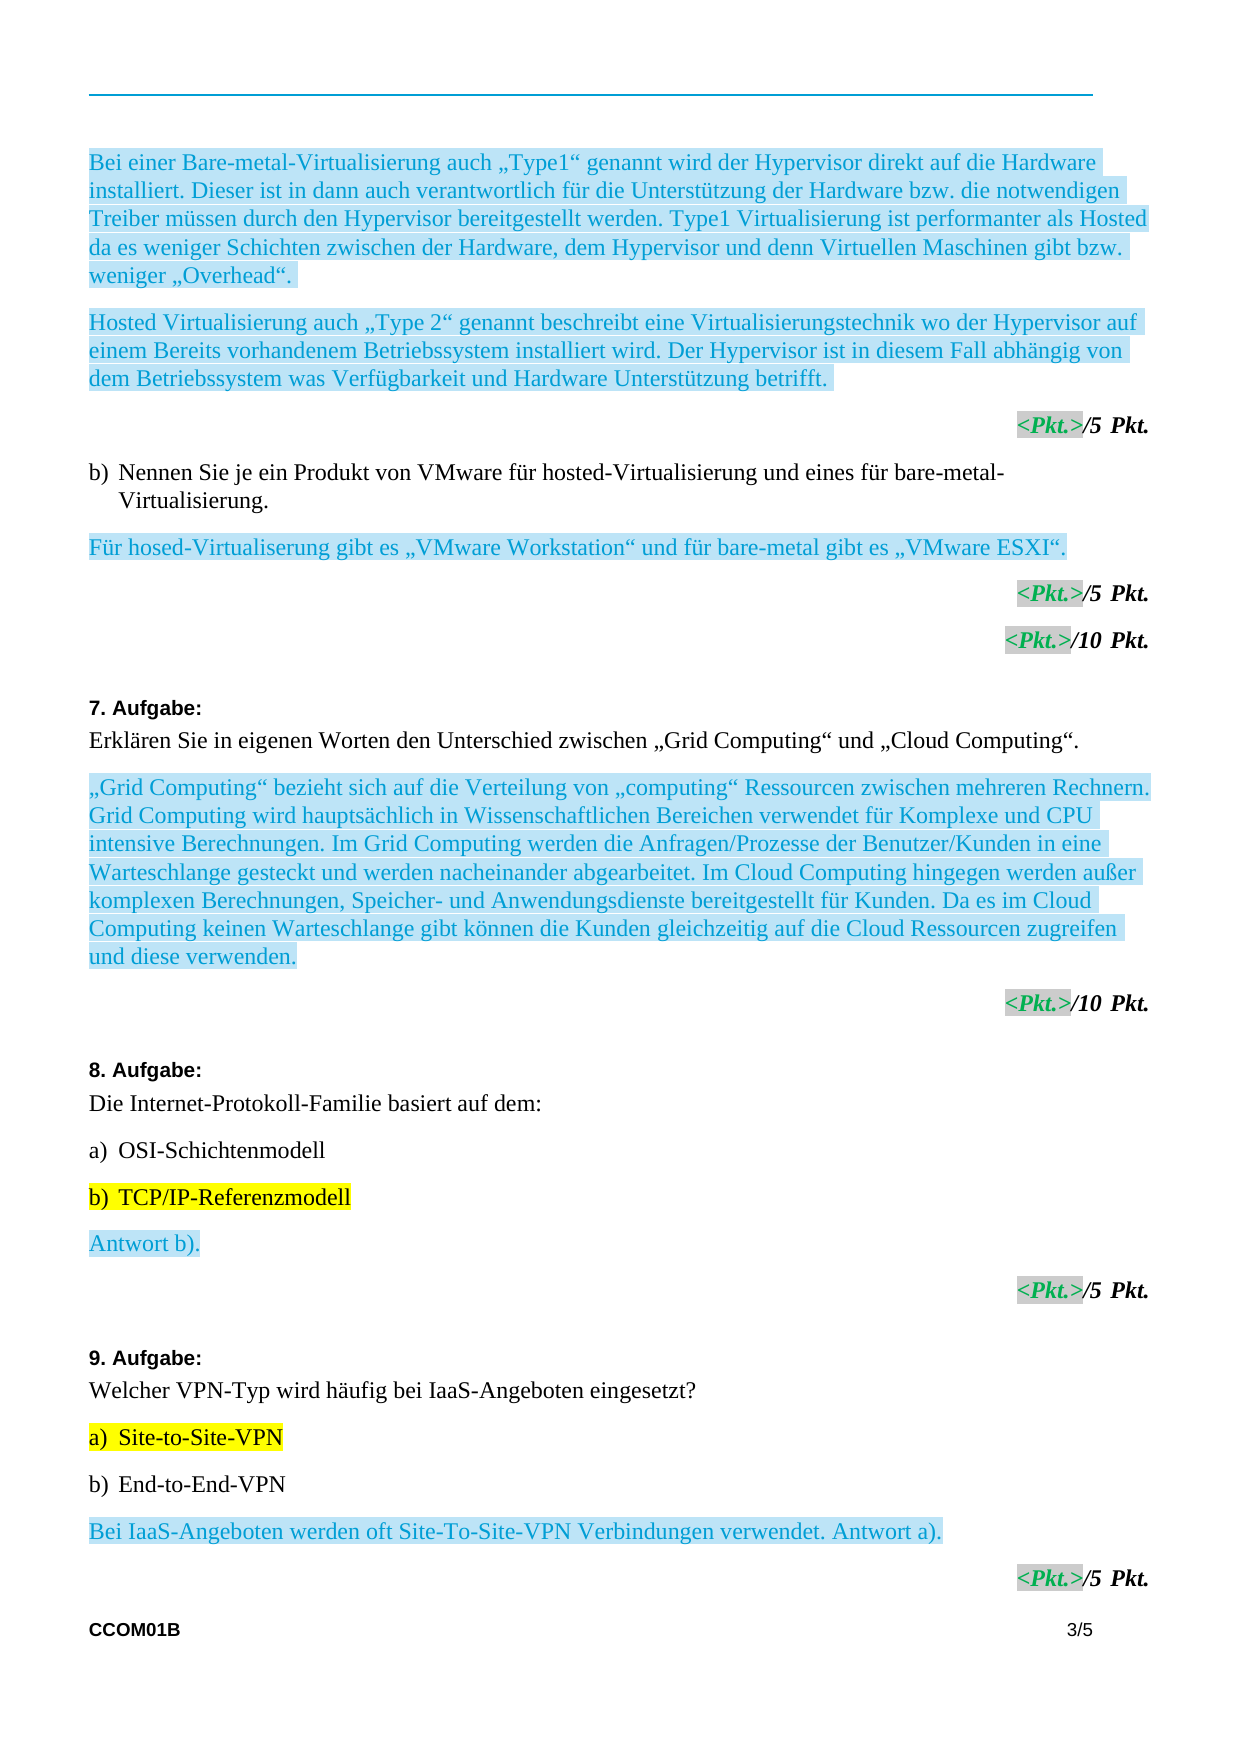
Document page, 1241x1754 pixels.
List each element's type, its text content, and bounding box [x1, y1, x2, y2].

text <Pkt.>/10 Pkt. [89, 626, 1005, 654]
text <Pkt.>/10 Pkt. [1071, 626, 1152, 654]
text Welcher VPN-Typ wird häufig bei IaaS-Angeboten eingesetzt? [89, 1376, 1152, 1404]
text Antwort b). [89, 1229, 1152, 1257]
list b) TCP/IP-Referenzmodell [89, 1182, 1152, 1210]
text Bei IaaS-Angeboten werden oft Site-To-Site-VPN Verbindungen verwendet. Antwort a). [89, 1516, 1152, 1544]
list b) End-to-End-VPN [89, 1469, 1152, 1498]
picture [583, 920, 591, 926]
picture [565, 1523, 571, 1534]
text <Pkt.>/5 Pkt. [89, 410, 1152, 438]
list a) Site-to-Site-VPN [89, 1423, 1152, 1451]
picture [641, 182, 647, 193]
text Die Internet-Protokoll-Familie basiert auf dem: [89, 1088, 1152, 1116]
text 7. Aufgabe: [89, 691, 1152, 719]
text Bei einer Bare-metal-Virtualisierung auch „Type1“ genannt wird der Hypervisor direkt auf die Hardware installiert. Dieser ist in dann auch verantwortlich für die Unterstützung der Hardware bzw. die notwendigen Treiber müssen durch den Hypervisor bereitgestellt werden. Type1 Virtualisierung ist performanter als Hosted da es weniger Schichten zwischen der Hardware, dem Hypervisor und denn Virtuellen Maschinen gibt bzw. weniger „Overhead“. [89, 148, 1152, 288]
list a) OSI-Schichtenmodell [89, 1135, 1152, 1163]
text 9. Aufgabe: [89, 1341, 1152, 1369]
text 8. Aufgabe: [89, 1054, 1152, 1082]
list b) Nennen Sie je ein Produkt von VMware für hosted-Virtualisierung und eines für bare-metal-Virtualisierung. [89, 457, 1152, 513]
text Für hosed-Virtualiserung gibt es „VMware Workstation“ und für bare-metal gibt es „VMware ESXI“. [89, 532, 1152, 560]
text <Pkt.>/5 Pkt. [1083, 1276, 1152, 1304]
text Hosted Virtualisierung auch „Type 2“ genannt beschreibt eine Virtualisierungstechnik wo der Hypervisor auf einem Bereits vorhandenem Betriebssystem installiert wird. Der Hypervisor ist in diesem Fall abhängig von dem Betriebssystem was Verfügbarkeit und Hardware Unterstützung betrifft. [89, 307, 1152, 391]
text „Grid Computing“ bezieht sich auf die Verteilung von „computing“ Ressourcen zwischen mehreren Rechnern. Grid Computing wird hauptsächlich in Wissenschaftlichen Bereichen verwendet für Komplexe und CPU intensive Berechnungen. Im Grid Computing werden die Anfragen/Prozesse der Benutzer/Kunden in eine Warteschlange gesteckt und werden nacheinander abgearbeitet. Im Cloud Computing hingegen werden außer komplexen Berechnungen, Speicher- und Anwendungsdienste bereitgestellt für Kunden. Da es im Cloud Computing keinen Warteschlange gibt können die Kunden gleichzeitig auf die Cloud Ressourcen zugreifen und diese verwenden. [89, 773, 1152, 969]
text <Pkt.>/5 Pkt. [89, 1563, 1152, 1591]
text <Pkt.>/10 Pkt. [89, 988, 1152, 1016]
text <Pkt.>/5 Pkt. [89, 579, 1152, 607]
text Erklären Sie in eigenen Worten den Unterschied zwischen „Grid Computing“ und „Cloud Computing“. [89, 726, 1152, 754]
text <Pkt.>/5 Pkt. [89, 1276, 1017, 1304]
picture [624, 370, 630, 381]
